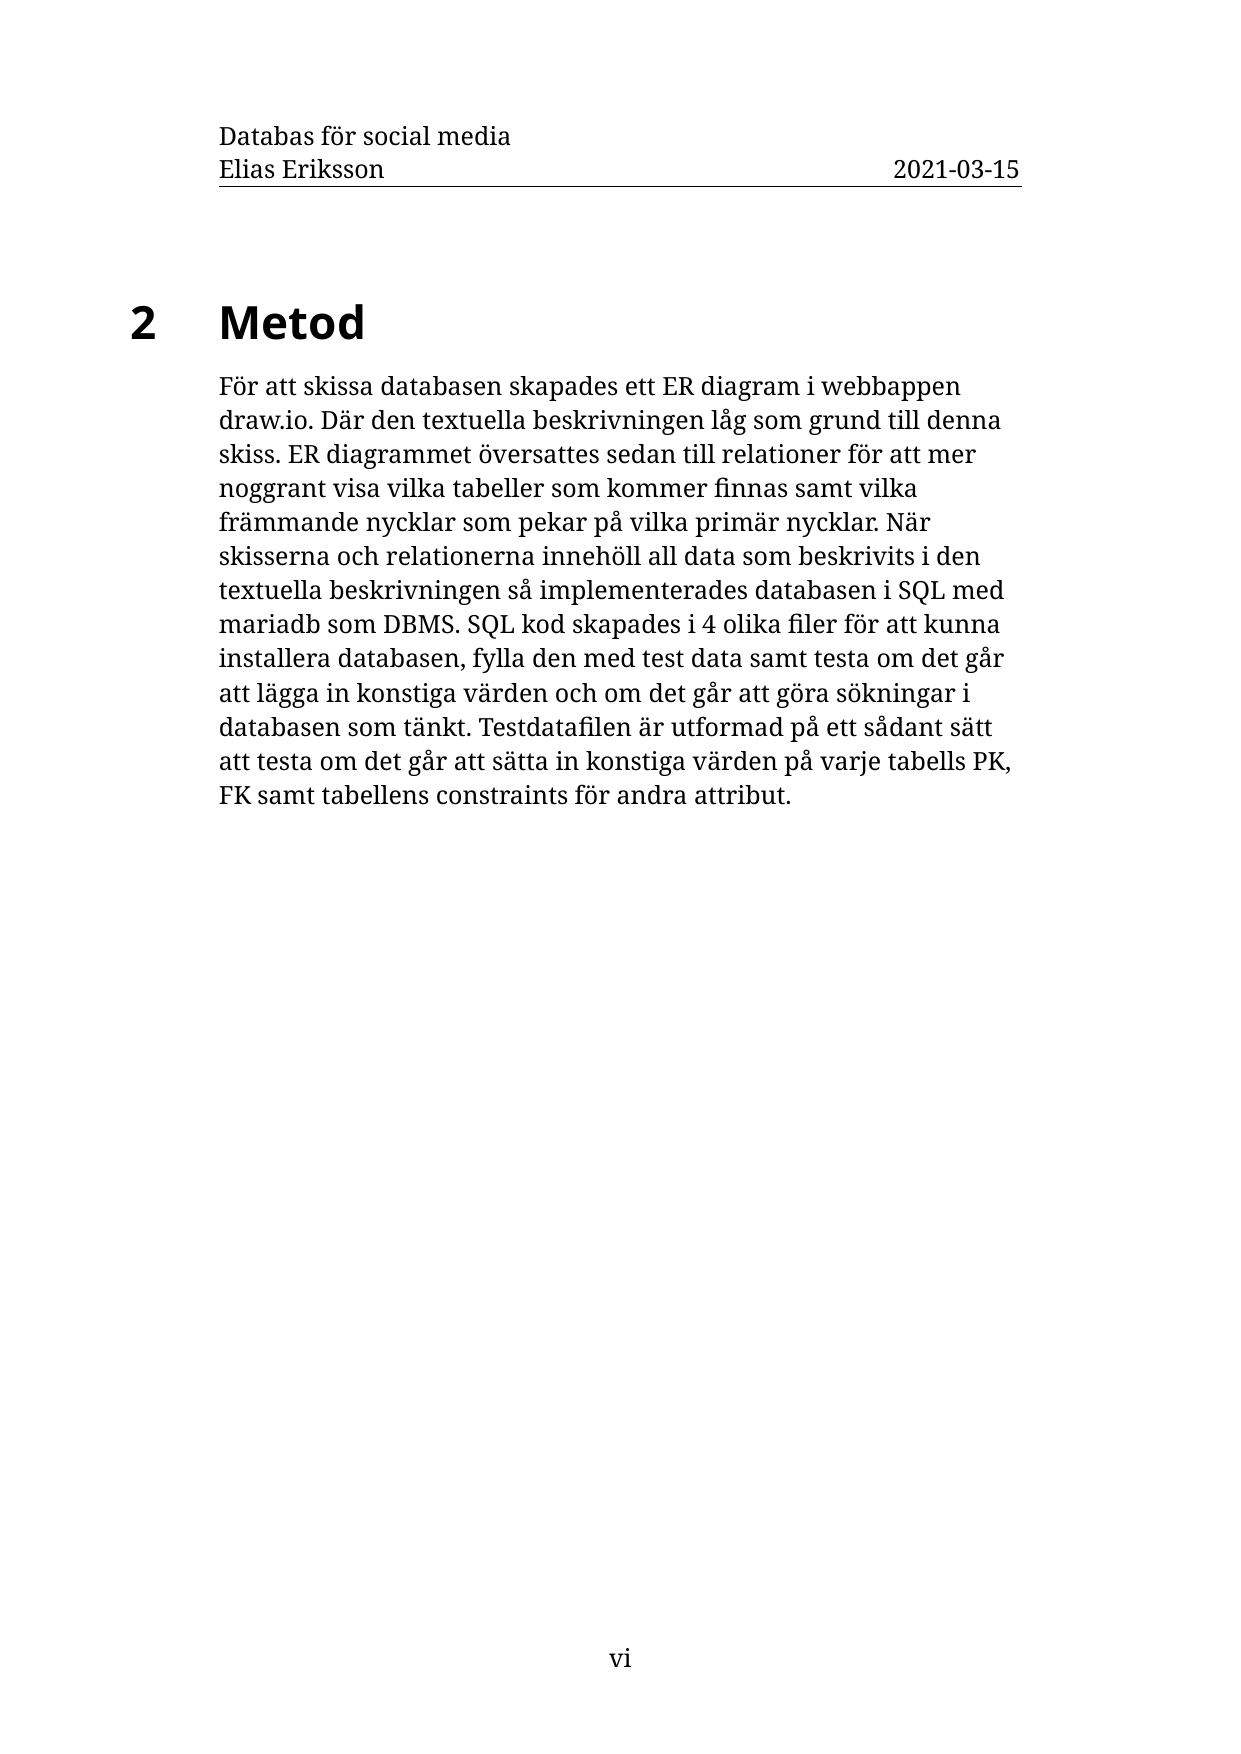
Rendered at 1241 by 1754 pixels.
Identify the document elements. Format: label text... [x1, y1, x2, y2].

subtitle Metod [130, 291, 1022, 353]
text För att skissa databasen skapades ett ER diagram i webbappen draw.io. Där den textuella beskrivningen låg som grund till denna skiss. ER diagrammet översattes sedan till relationer för att mer noggrant visa vilka tabeller som kommer finnas samt vilka främmande nycklar som pekar på vilka primär nycklar. När skisserna och relationerna innehöll all data som beskrivits i den textuella beskrivningen så implementerades databasen i SQL med mariadb som DBMS. SQL kod skapades i 4 olika filer för att kunna installera databasen, fylla den med test data samt testa om det går att lägga in konstiga värden och om det går att göra sökningar i databasen som tänkt. Testdatafilen är utformad på ett sådant sätt att testa om det går att sätta in konstiga värden på varje tabells PK, FK samt tabellens constraints för andra attribut. [218, 369, 1022, 811]
